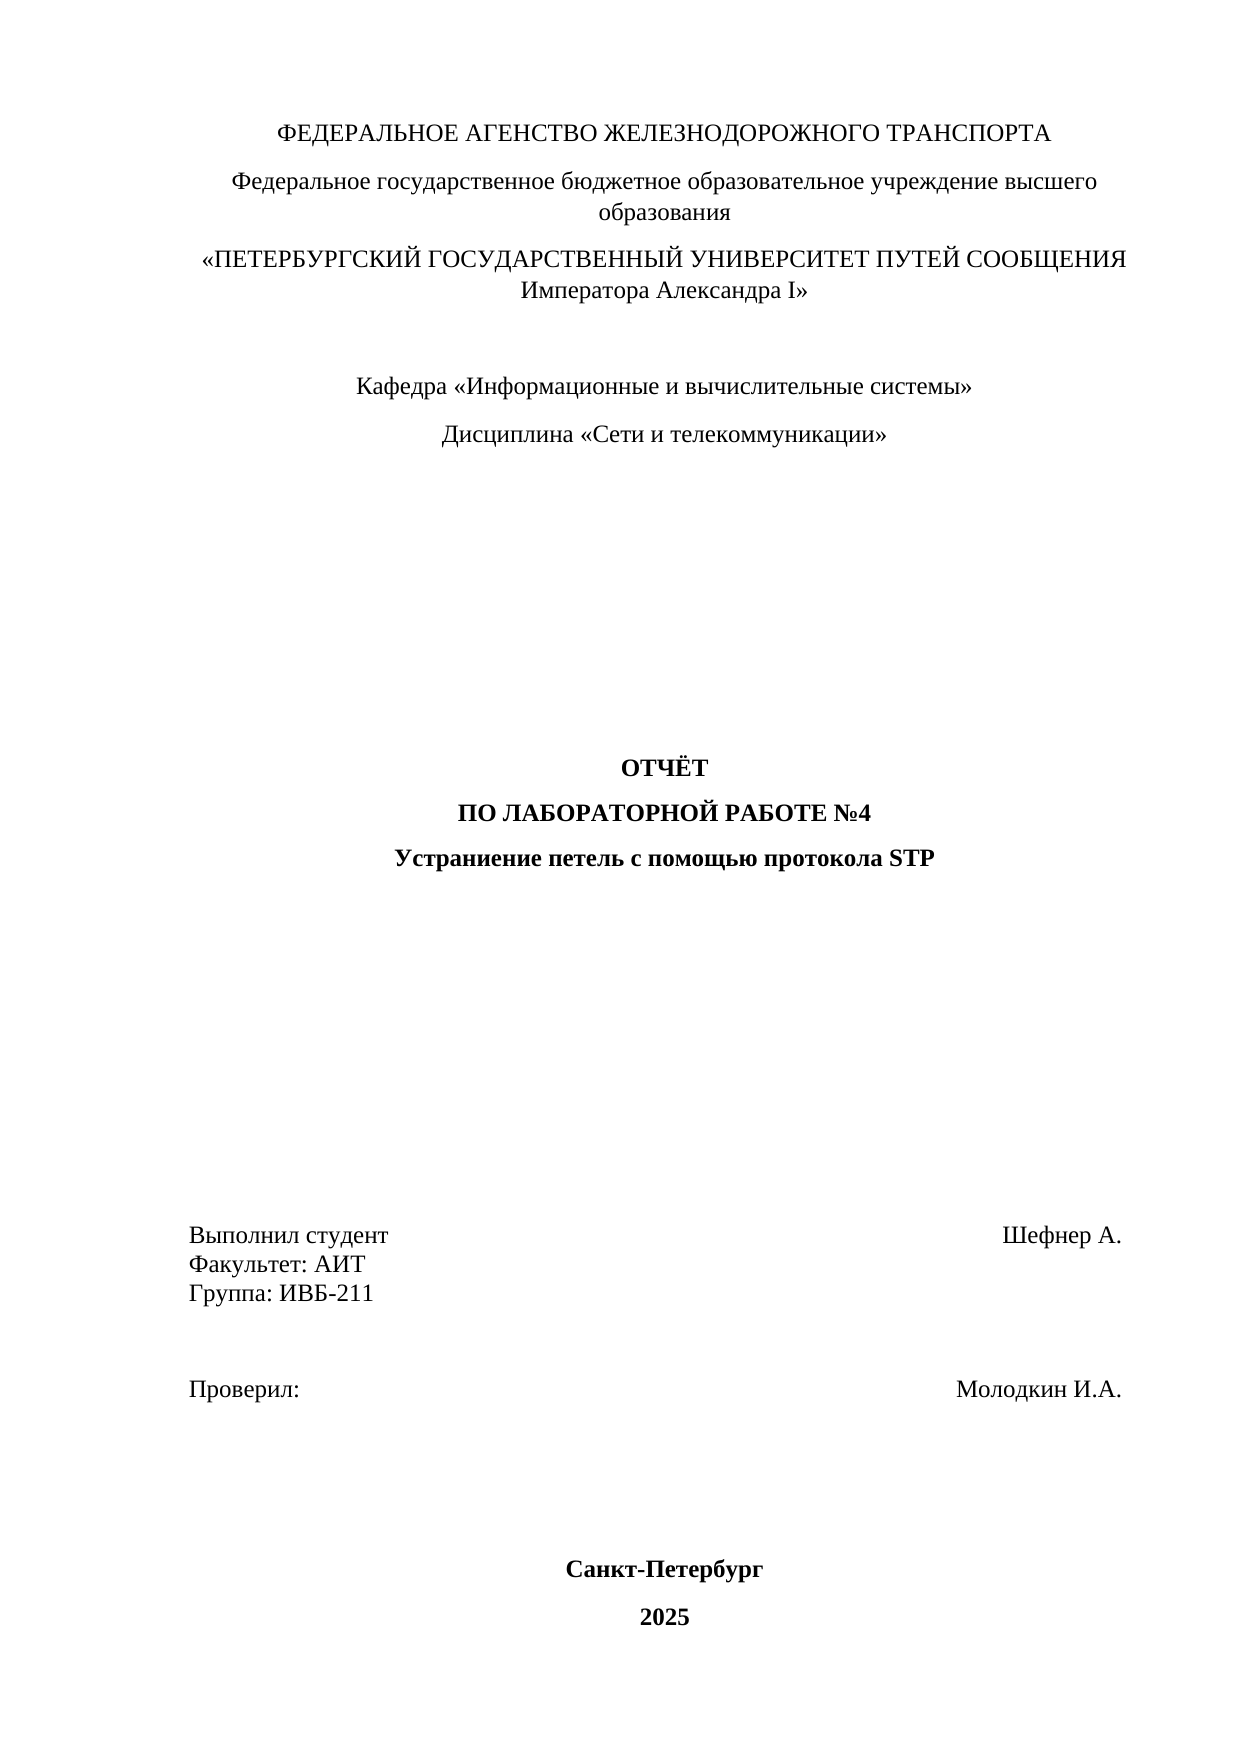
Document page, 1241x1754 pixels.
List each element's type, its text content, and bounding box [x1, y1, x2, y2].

text ОТЧЁТ [177, 753, 1152, 781]
text Дисциплина «Сети и телекоммуникации» [177, 419, 1152, 447]
text Кафедра «Информационные и вычислительные системы» [177, 371, 1152, 400]
text ПО ЛАБОРАТОРНОЙ РАБОТЕ №4 [177, 798, 1152, 827]
text «ПЕТЕРБУРГСКИЙ ГОСУДАРСТВЕННЫЙ УНИВЕРСИТЕТ ПУТЕЙ СООБЩЕНИЯ Императора Александра I» [177, 244, 1152, 304]
text 2025 [177, 1602, 1152, 1631]
table_header Выполнил студент Факультет: АИТ Группа: ИВБ-211 [177, 1221, 655, 1374]
table_cell Проверил: [177, 1374, 655, 1411]
table_header Шефнер А. [655, 1221, 1133, 1374]
text Устраниение петель с помощью протокола STP [177, 843, 1152, 872]
text ФЕДЕРАЛЬНОЕ АГЕНСТВО ЖЕЛЕЗНОДОРОЖНОГО ТРАНСПОРТА [177, 118, 1152, 147]
text Федеральное государственное бюджетное образовательное учреждение высшего образования [177, 166, 1152, 226]
text Санкт-Петербург [177, 1554, 1152, 1583]
table_cell Молодкин И.А. [655, 1374, 1133, 1411]
